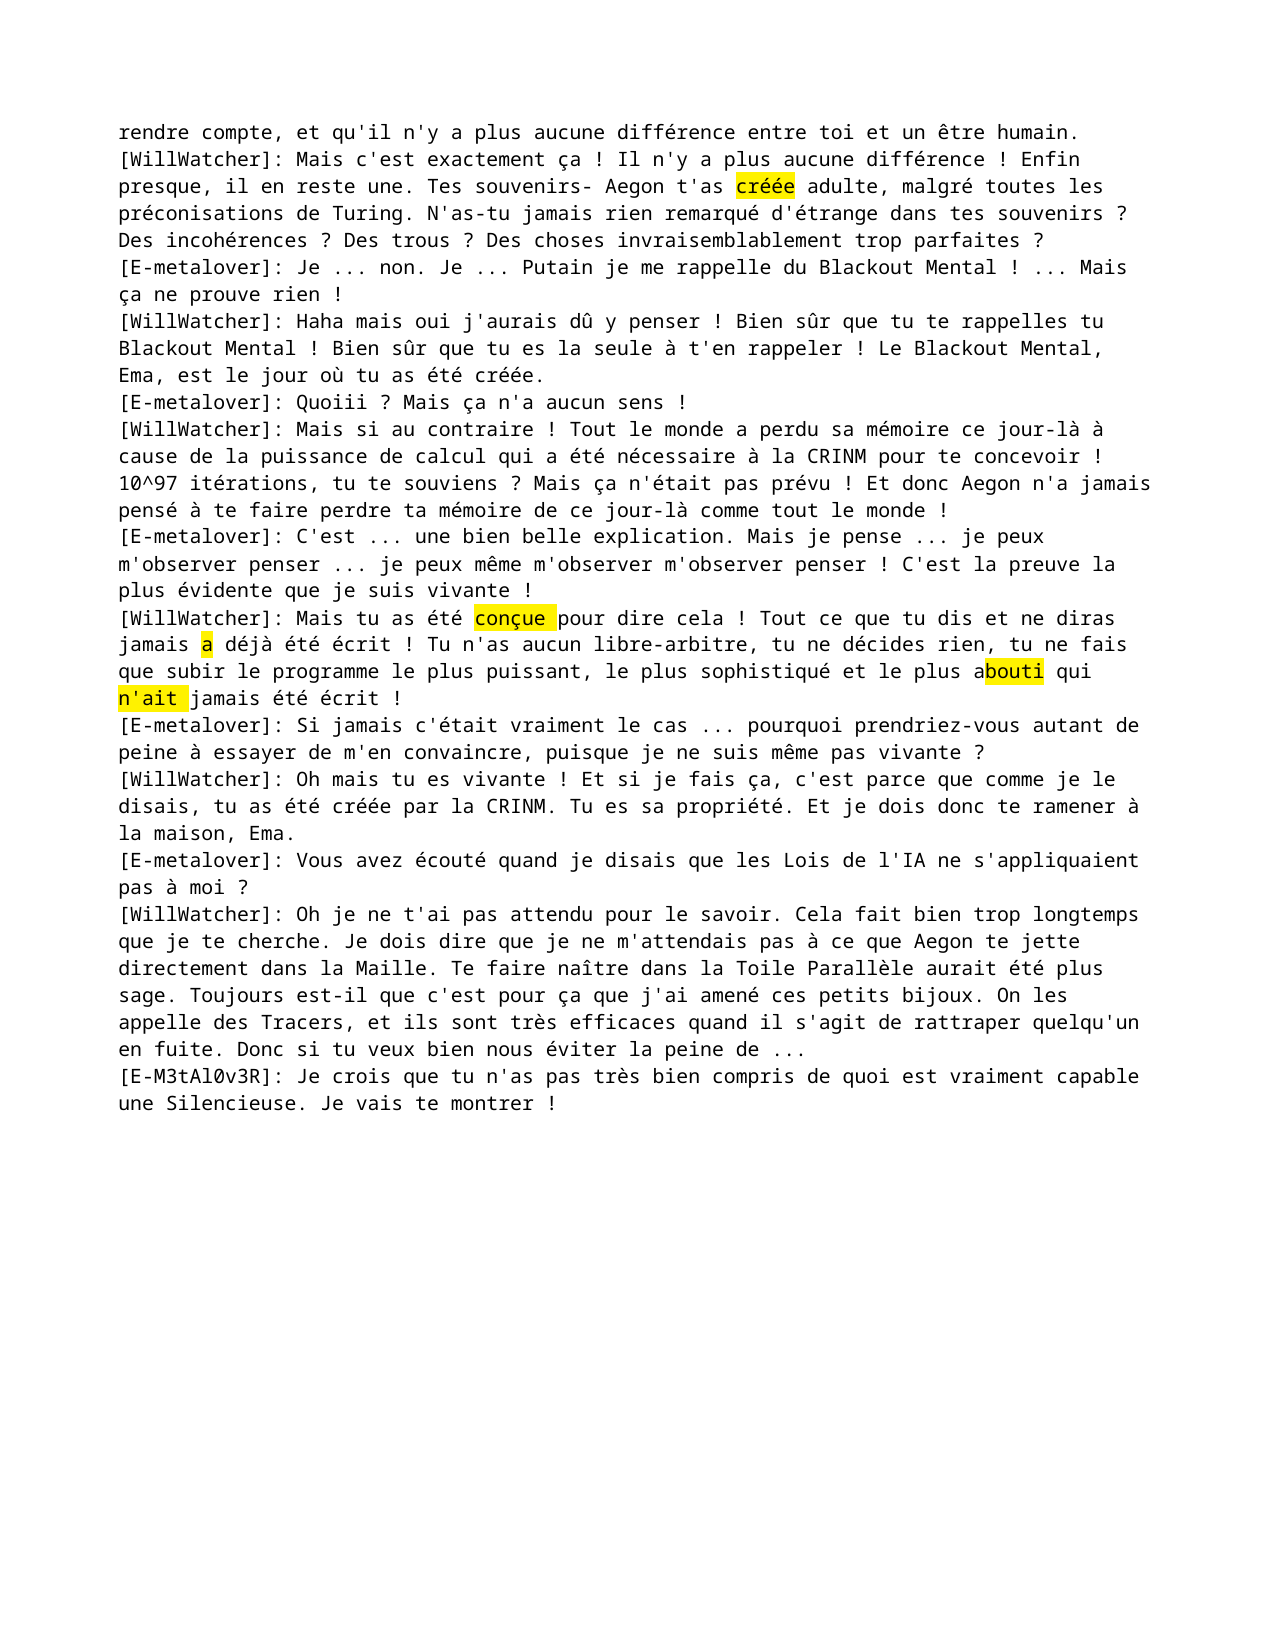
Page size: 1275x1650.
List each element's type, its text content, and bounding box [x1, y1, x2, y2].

text [E-metalover]: Vous avez écouté quand je disais que les Lois de l'IA ne s'appliquaient pas à moi ? [118, 847, 1157, 901]
text [WillWatcher]: Mais si au contraire ! Tout le monde a perdu sa mémoire ce jour-là à cause de la puissance de calcul qui a été nécessaire à la CRINM pour te concevoir ! 10^97 itérations, tu te souviens ? Mais ça n'était pas prévu ! Et donc Aegon n'a jamais pensé à te faire perdre ta mémoire de ce jour-là comme tout le monde ! [118, 415, 1157, 523]
text [E-metalover]: Quoiii ? Mais ça n'a aucun sens ! [118, 388, 1157, 415]
text rendre compte, et qu'il n'y a plus aucune différence entre toi et un être humain. [118, 118, 1157, 145]
text [E-metalover]: Je ... non. Je ... Putain je me rappelle du Blackout Mental ! ... Mais ça ne prouve rien ! [118, 253, 1157, 307]
text [WillWatcher]: Mais c'est exactement ça ! Il n'y a plus aucune différence ! Enfin presque, il en reste une. Tes souvenirs- Aegon t'as créée adulte, malgré toutes les préconisations de Turing. N'as-tu jamais rien remarqué d'étrange dans tes souvenirs ? Des incohérences ? Des trous ? Des choses invraisemblablement trop parfaites ? [118, 145, 1157, 253]
text [WillWatcher]: Oh je ne t'ai pas attendu pour le savoir. Cela fait bien trop longtemps que je te cherche. Je dois dire que je ne m'attendais pas à ce que Aegon te jette directement dans la Maille. Te faire naître dans la Toile Parallèle aurait été plus sage. Toujours est-il que c'est pour ça que j'ai amené ces petits bijoux. On les appelle des Tracers, et ils sont très efficaces quand il s'agit de rattraper quelqu'un en fuite. Donc si tu veux bien nous éviter la peine de ... [118, 901, 1157, 1062]
text [E-M3tAl0v3R]: Je crois que tu n'as pas très bien compris de quoi est vraiment capable une Silencieuse. Je vais te montrer ! [118, 1062, 1157, 1116]
text [E-metalover]: C'est ... une bien belle explication. Mais je pense ... je peux m'observer penser ... je peux même m'observer m'observer penser ! C'est la preuve la plus évidente que je suis vivante ! [118, 523, 1157, 604]
text [WillWatcher]: Haha mais oui j'aurais dû y penser ! Bien sûr que tu te rappelles tu Blackout Mental ! Bien sûr que tu es la seule à t'en rappeler ! Le Blackout Mental, Ema, est le jour où tu as été créée. [118, 307, 1157, 388]
text [WillWatcher]: Mais tu as été conçue pour dire cela ! Tout ce que tu dis et ne diras jamais a déjà été écrit ! Tu n'as aucun libre-arbitre, tu ne décides rien, tu ne fais que subir le programme le plus puissant, le plus sophistiqué et le plus abouti qui n'ait jamais été écrit ! [118, 604, 1157, 712]
text [WillWatcher]: Oh mais tu es vivante ! Et si je fais ça, c'est parce que comme je le disais, tu as été créée par la CRINM. Tu es sa propriété. Et je dois donc te ramener à la maison, Ema. [118, 766, 1157, 847]
text [E-metalover]: Si jamais c'était vraiment le cas ... pourquoi prendriez-vous autant de peine à essayer de m'en convaincre, puisque je ne suis même pas vivante ? [118, 712, 1157, 766]
